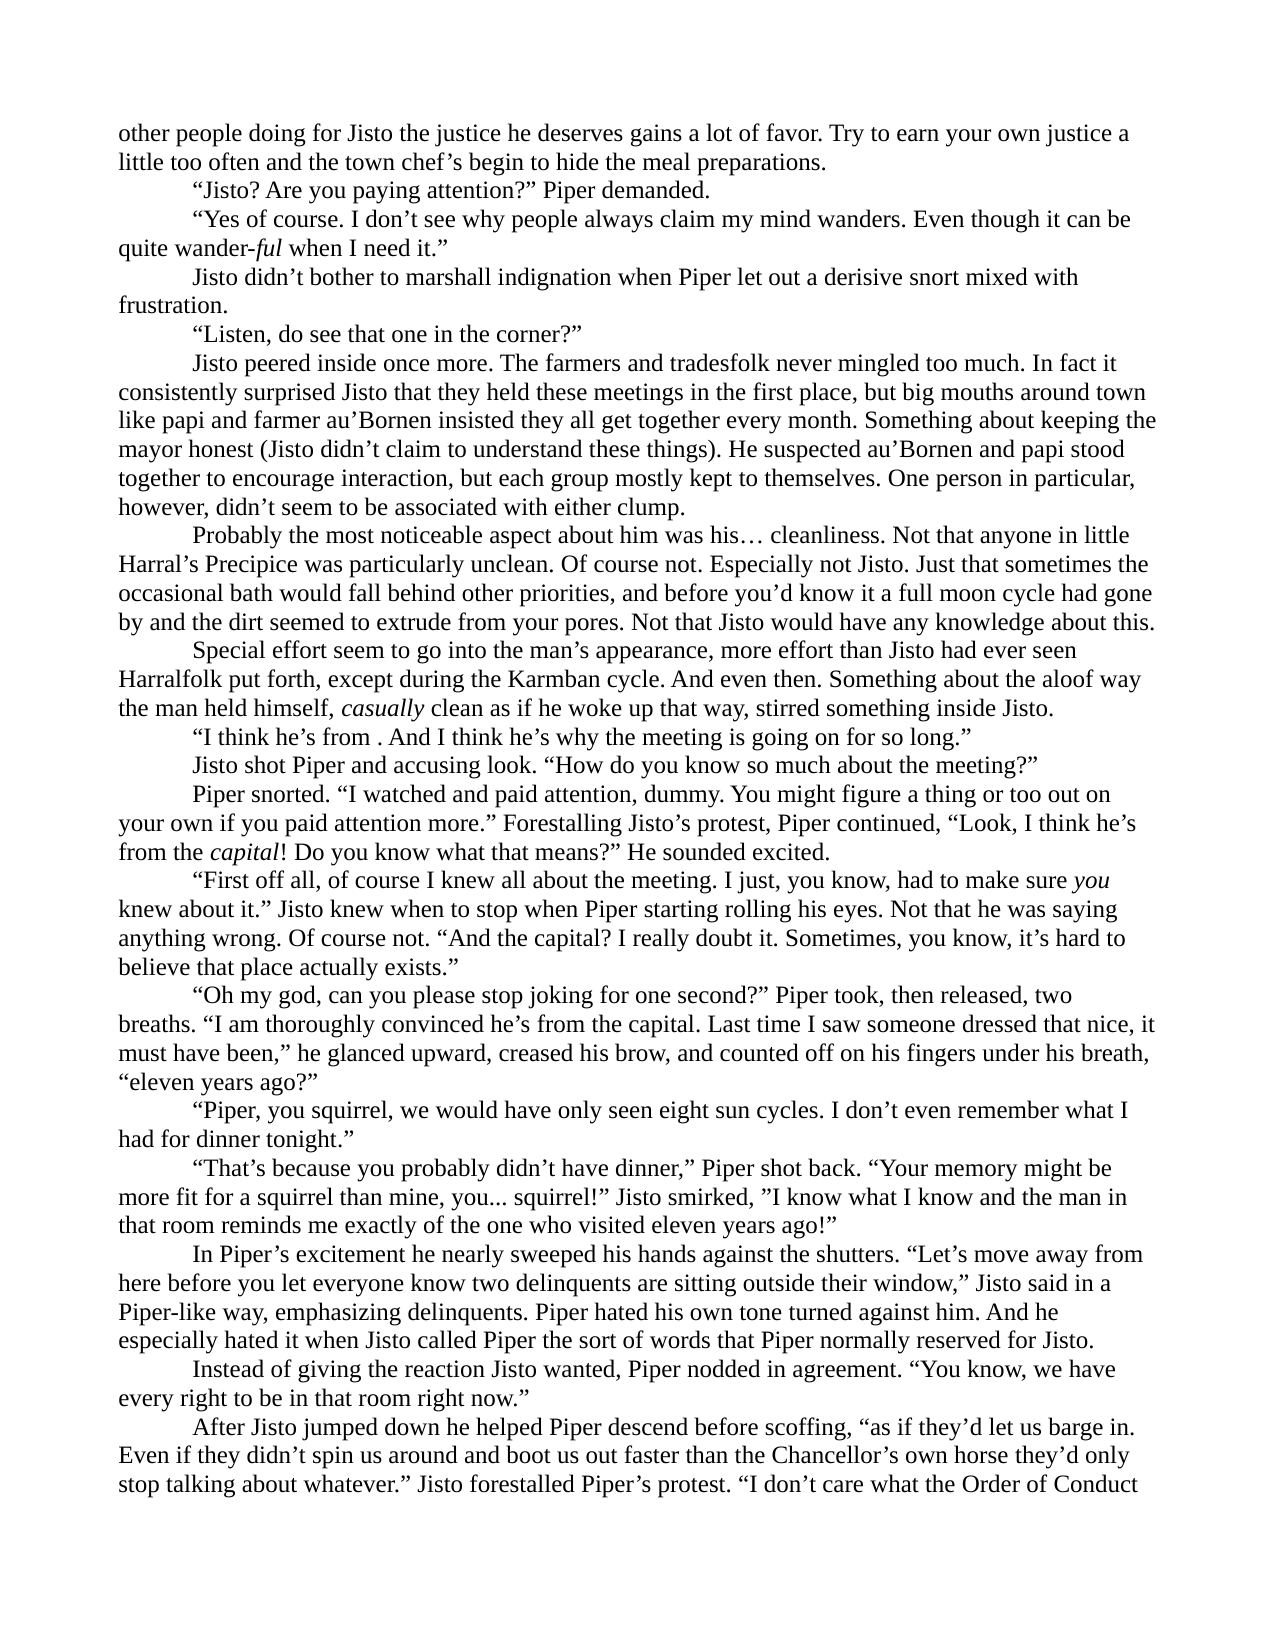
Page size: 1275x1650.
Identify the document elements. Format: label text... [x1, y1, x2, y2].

text Jisto didn’t bother to marshall indignation when Piper let out a derisive snort mixed with frustration. [118, 262, 1157, 319]
text In Piper’s excitement he nearly sweeped his hands against the shutters. “Let’s move away from here before you let everyone know two delinquents are sitting outside their window,” Jisto said in a Piper-like way, emphasizing delinquents. Piper hated his own tone turned against him. And he especially hated it when Jisto called Piper the sort of words that Piper normally reserved for Jisto. [118, 1239, 1157, 1354]
text After Jisto jumped down he helped Piper descend before scoffing, “as if they’d let us barge in. Even if they didn’t spin us around and boot us out faster than the Chancellor’s own horse they’d only stop talking about whatever.” Jisto forestalled Piper’s protest. “I don’t care what the Order of Conduct [118, 1412, 1157, 1498]
text Jisto shot Piper and accusing look. “How do you know so much about the meeting?” [118, 751, 1157, 779]
text Probably the most noticeable aspect about him was his… cleanliness. Not that anyone in little Harral’s Precipice was particularly unclean. Of course not. Especially not Jisto. Just that sometimes the occasional bath would fall behind other priorities, and before you’d know it a full moon cycle had gone by and the dirt seemed to extrude from your pores. Not that Jisto would have any knowledge about this. [118, 521, 1157, 636]
text “Listen, do see that one in the corner?” [118, 319, 1157, 348]
text other people doing for Jisto the justice he deserves gains a lot of favor. Try to earn your own justice a little too often and the town chef’s begin to hide the meal preparations. [118, 118, 1157, 176]
text “Piper, you squirrel, we would have only seen eight sun cycles. I don’t even remember what I had for dinner tonight.” [118, 1096, 1157, 1153]
text Jisto peered inside once more. The farmers and tradesfolk never mingled too much. In fact it consistently surprised Jisto that they held these meetings in the first place, but big mouths around town like papi and farmer au’Bornen insisted they all get together every month. Something about keeping the mayor honest (Jisto didn’t claim to understand these things). He suspected au’Bornen and papi stood together to encourage interaction, but each group mostly kept to themselves. One person in particular, however, didn’t seem to be associated with either clump. [118, 348, 1157, 521]
text “First off all, of course I knew all about the meeting. I just, you know, had to make sure you knew about it.” Jisto knew when to stop when Piper starting rolling his eyes. Not that he was saying anything wrong. Of course not. “And the capital? I really doubt it. Sometimes, you know, it’s hard to believe that place actually exists.” [118, 866, 1157, 981]
text “I think he’s from . And I think he’s why the meeting is going on for so long.” [118, 722, 1157, 751]
text Special effort seem to go into the man’s appearance, more effort than Jisto had ever seen Harralfolk put forth, except during the Karmban cycle. And even then. Something about the aloof way the man held himself, casually clean as if he woke up that way, stirred something inside Jisto. [118, 636, 1157, 722]
text “Jisto? Are you paying attention?” Piper demanded. [118, 176, 1157, 204]
text Piper snorted. “I watched and paid attention, dummy. You might figure a thing or too out on your own if you paid attention more.” Forestalling Jisto’s protest, Piper continued, “Look, I think he’s from the capital! Do you know what that means?” He sounded excited. [118, 779, 1157, 866]
text “That’s because you probably didn’t have dinner,” Piper shot back. “Your memory might be more fit for a squirrel than mine, you... squirrel!” Jisto smirked, ”I know what I know and the man in that room reminds me exactly of the one who visited eleven years ago!” [118, 1153, 1157, 1239]
text “Yes of course. I don’t see why people always claim my mind wanders. Even though it can be quite wander-ful when I need it.” [118, 204, 1157, 262]
text Instead of giving the reaction Jisto wanted, Piper nodded in agreement. “You know, we have every right to be in that room right now.” [118, 1354, 1157, 1412]
text “Oh my god, can you please stop joking for one second?” Piper took, then released, two breaths. “I am thoroughly convinced he’s from the capital. Last time I saw someone dressed that nice, it must have been,” he glanced upward, creased his brow, and counted off on his fingers under his breath, “eleven years ago?” [118, 981, 1157, 1096]
